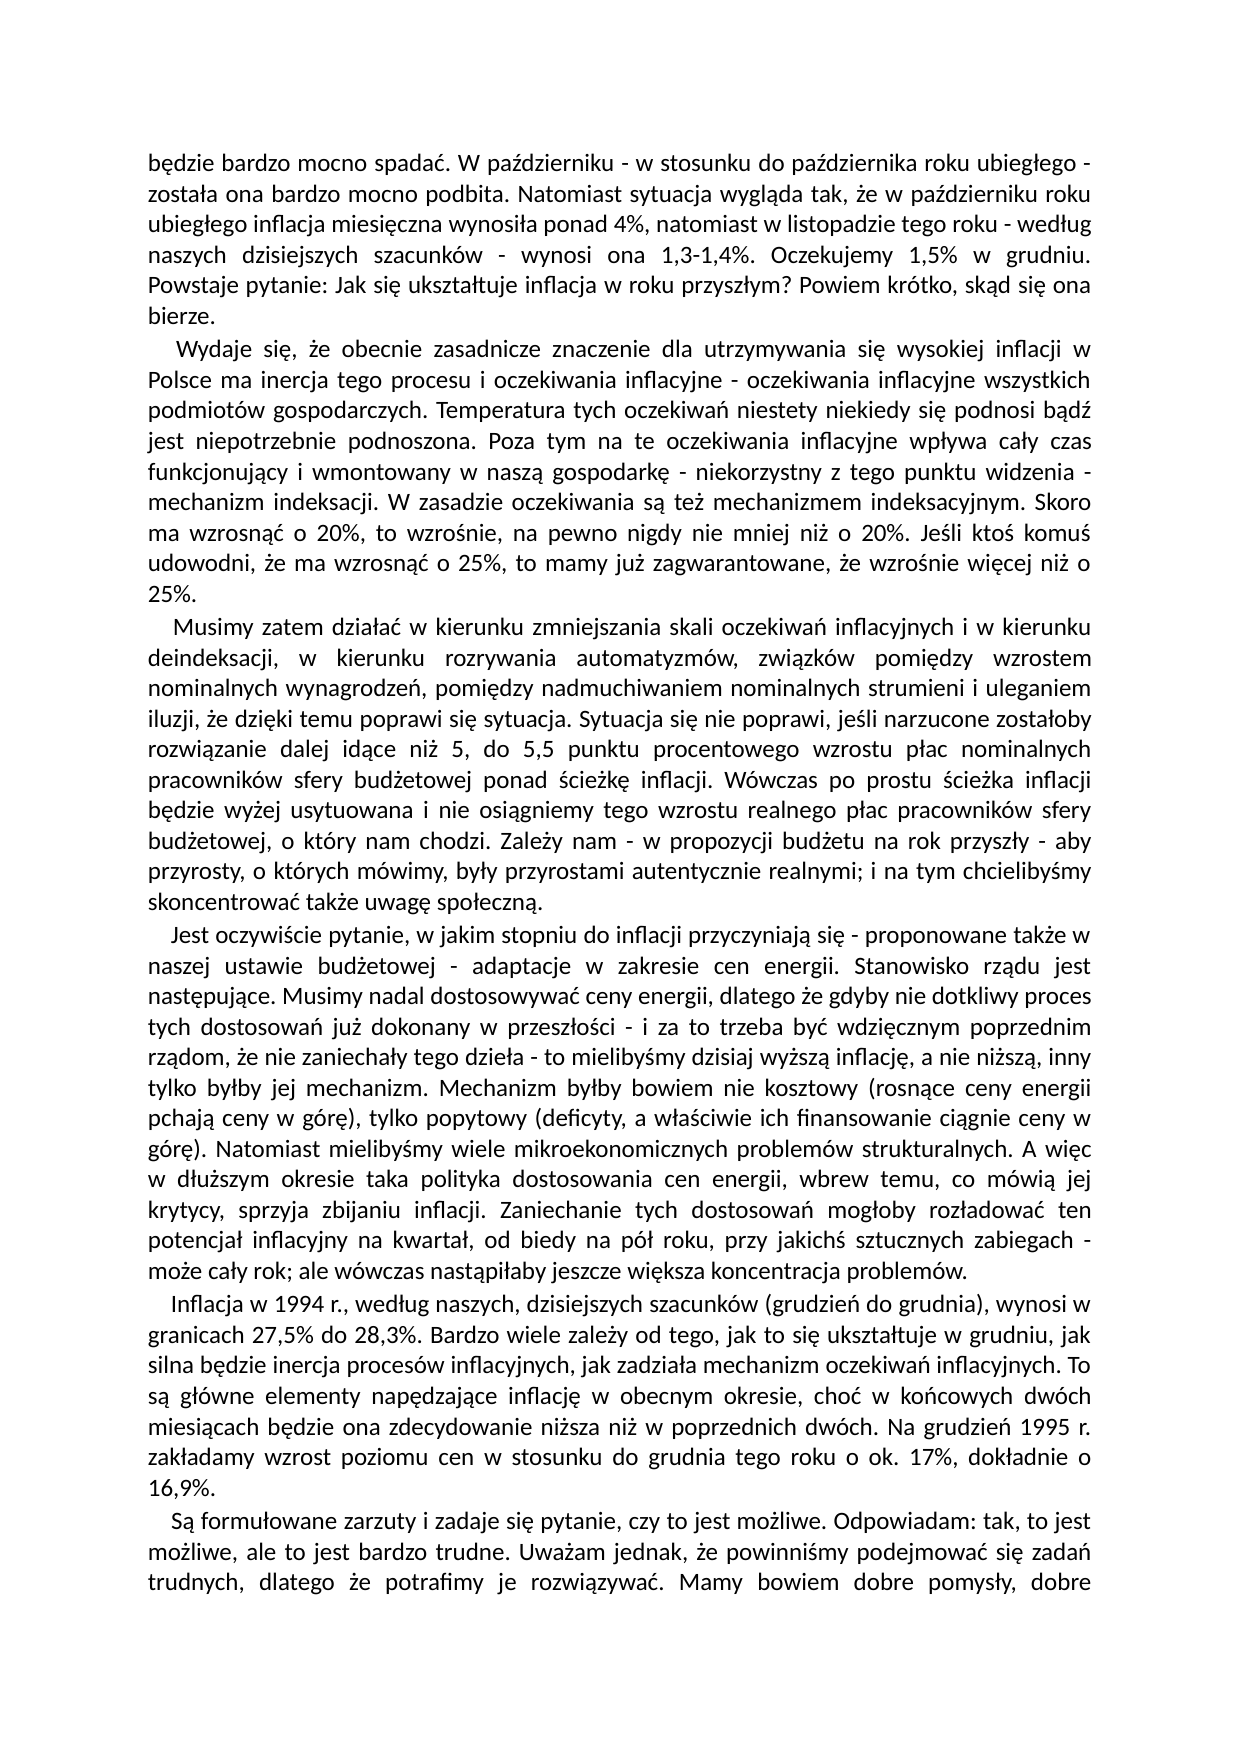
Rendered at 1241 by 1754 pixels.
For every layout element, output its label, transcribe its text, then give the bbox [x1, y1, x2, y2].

text Inflacja w 1994 r., według naszych, dzisiejszych szacunków (grudzień do grudnia), wynosi w granicach 27,5% do 28,3%. Bardzo wiele zależy od tego, jak to się ukształtuje w grudniu, jak silna będzie inercja procesów inflacyjnych, jak zadziała mechanizm oczekiwań inflacyjnych. To są główne elementy napędzające inflację w obecnym okresie, choć w końcowych dwóch miesiącach będzie ona zdecydowanie niższa niż w poprzednich dwóch. Na grudzień 1995 r. zakładamy wzrost poziomu cen w stosunku do grudnia tego roku o ok. 17%, dokładnie o 16,9%. [148, 1288, 1093, 1502]
text Wydaje się, że obecnie zasadnicze znaczenie dla utrzymywania się wysokiej inflacji w Polsce ma inercja tego procesu i oczekiwania inflacyjne - oczekiwania inflacyjne wszystkich podmiotów gospodarczych. Temperatura tych oczekiwań niestety niekiedy się podnosi bądź jest niepotrzebnie podnoszona. Poza tym na te oczekiwania inflacyjne wpływa cały czas funkcjonujący i wmontowany w naszą gospodarkę - niekorzystny z tego punktu widzenia - mechanizm indeksacji. W zasadzie oczekiwania są też mechanizmem indeksacyjnym. Skoro ma wzrosnąć o 20%, to wzrośnie, na pewno nigdy nie mniej niż o 20%. Jeśli ktoś komuś udowodni, że ma wzrosnąć o 25%, to mamy już zagwarantowane, że wzrośnie więcej niż o 25%. [148, 334, 1093, 608]
text będzie bardzo mocno spadać. W październiku - w stosunku do października roku ubiegłego - została ona bardzo mocno podbita. Natomiast sytuacja wygląda tak, że w październiku roku ubiegłego inflacja miesięczna wynosiła ponad 4%, natomiast w listopadzie tego roku - według naszych dzisiejszych szacunków - wynosi ona 1,3-1,4%. Oczekujemy 1,5% w grudniu. Powstaje pytanie: Jak się ukształtuje inflacja w roku przyszłym? Powiem krótko, skąd się ona bierze. [148, 148, 1093, 331]
text Musimy zatem działać w kierunku zmniejszania skali oczekiwań inflacyjnych i w kierunku deindeksacji, w kierunku rozrywania automatyzmów, związków pomiędzy wzrostem nominalnych wynagrodzeń, pomiędzy nadmuchiwaniem nominalnych strumieni i uleganiem iluzji, że dzięki temu poprawi się sytuacja. Sytuacja się nie poprawi, jeśli narzucone zostałoby rozwiązanie dalej idące niż 5, do 5,5 punktu procentowego wzrostu płac nominalnych pracowników sfery budżetowej ponad ścieżkę inflacji. Wówczas po prostu ścieżka inflacji będzie wyżej usytuowana i nie osiągniemy tego wzrostu realnego płac pracowników sfery budżetowej, o który nam chodzi. Zależy nam - w propozycji budżetu na rok przyszły - aby przyrosty, o których mówimy, były przyrostami autentycznie realnymi; i na tym chcielibyśmy skoncentrować także uwagę społeczną. [148, 611, 1093, 916]
text Są formułowane zarzuty i zadaje się pytanie, czy to jest możliwe. Odpowiadam: tak, to jest możliwe, ale to jest bardzo trudne. Uważam jednak, że powinniśmy podejmować się zadań trudnych, dlatego że potrafimy je rozwiązywać. Mamy bowiem dobre pomysły, dobre [148, 1505, 1093, 1597]
text Jest oczywiście pytanie, w jakim stopniu do inflacji przyczyniają się - proponowane także w naszej ustawie budżetowej - adaptacje w zakresie cen energii. Stanowisko rządu jest następujące. Musimy nadal dostosowywać ceny energii, dlatego że gdyby nie dotkliwy proces tych dostosowań już dokonany w przeszłości - i za to trzeba być wdzięcznym poprzednim rządom, że nie zaniechały tego dzieła - to mielibyśmy dzisiaj wyższą inflację, a nie niższą, inny tylko byłby jej mechanizm. Mechanizm byłby bowiem nie kosztowy (rosnące ceny energii pchają ceny w górę), tylko popytowy (deficyty, a właściwie ich finansowanie ciągnie ceny w górę). Natomiast mielibyśmy wiele mikroekonomicznych problemów strukturalnych. A więc w dłuższym okresie taka polityka dostosowania cen energii, wbrew temu, co mówią jej krytycy, sprzyja zbijaniu inflacji. Zaniechanie tych dostosowań mogłoby rozładować ten potencjał inflacyjny na kwartał, od biedy na pół roku, przy jakichś sztucznych zabiegach - może cały rok; ale wówczas nastąpiłaby jeszcze większa koncentracja problemów. [148, 919, 1093, 1286]
